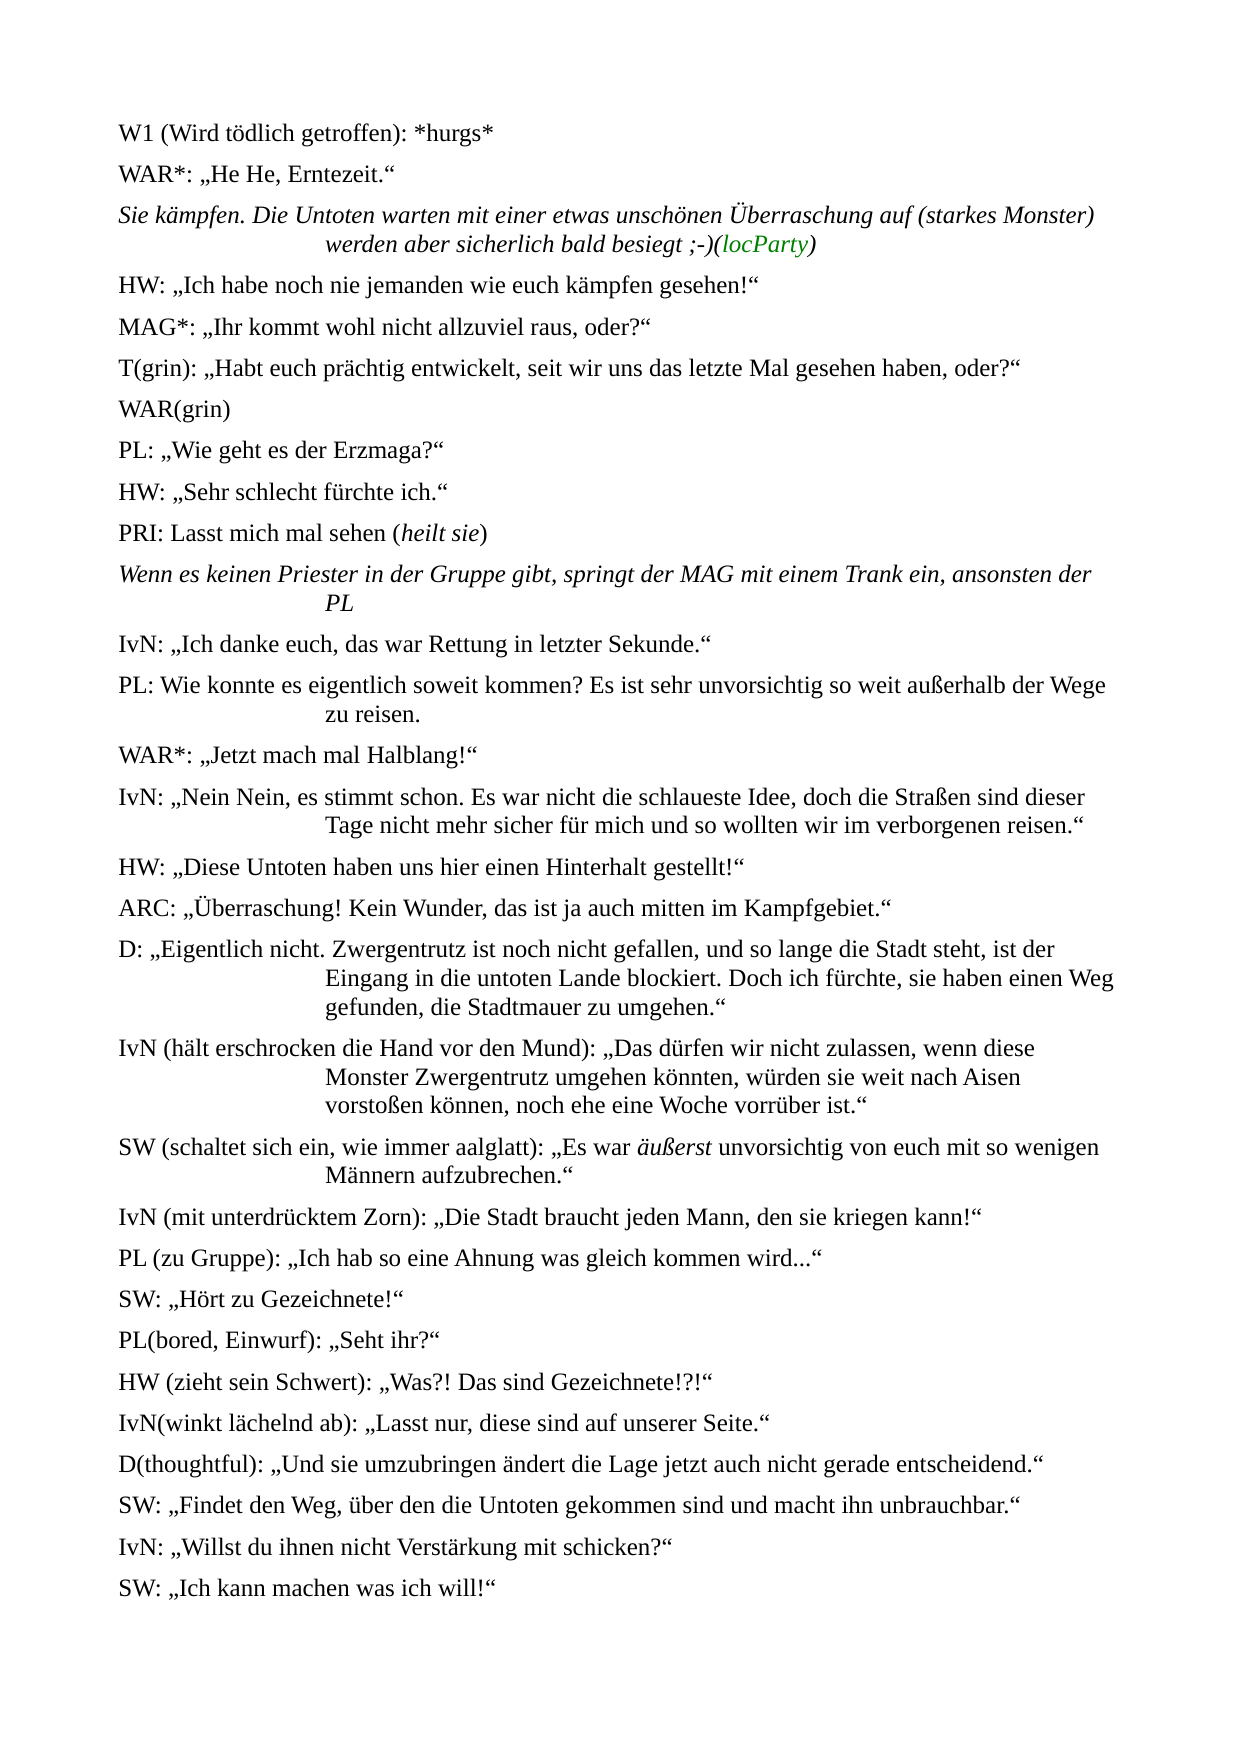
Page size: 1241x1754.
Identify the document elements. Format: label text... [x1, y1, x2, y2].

text SW: „Findet den Weg, über den die Untoten gekommen sind und macht ihn unbrauchbar.“ [118, 1491, 1122, 1519]
text WAR*: „Jetzt mach mal Halblang!“ [118, 741, 1122, 769]
text IvN: „Ich danke euch, das war Rettung in letzter Sekunde.“ [118, 629, 1122, 658]
text HW: „Ich habe noch nie jemanden wie euch kämpfen gesehen!“ [118, 271, 1122, 299]
text PRI: Lasst mich mal sehen (heilt sie) [118, 518, 1122, 547]
text IvN: „Nein Nein, es stimmt schon. Es war nicht die schlaueste Idee, doch die Straßen sind dieser Tage nicht mehr sicher für mich und so wollten wir im verborgenen reisen.“ [118, 782, 1122, 839]
text IvN (mit unterdrücktem Zorn): „Die Stadt braucht jeden Mann, den sie kriegen kann!“ [118, 1202, 1122, 1231]
text Sie kämpfen. Die Untoten warten mit einer etwas unschönen Überraschung auf (starkes Monster) werden aber sicherlich bald besiegt ;-)(locParty) [118, 201, 1122, 258]
text PL: Wie konnte es eigentlich soweit kommen? Es ist sehr unvorsichtig so weit außerhalb der Wege zu reisen. [118, 671, 1122, 728]
text HW: „Sehr schlecht fürchte ich.“ [118, 477, 1122, 506]
text WAR(grin) [118, 394, 1122, 423]
text SW: „Ich kann machen was ich will!“ [118, 1573, 1122, 1602]
text WAR*: „He He, Erntezeit.“ [118, 159, 1122, 188]
text MAG*: „Ihr kommt wohl nicht allzuviel raus, oder?“ [118, 312, 1122, 341]
text IvN(winkt lächelnd ab): „Lasst nur, diese sind auf unserer Seite.“ [118, 1408, 1122, 1437]
text IvN (hält erschrocken die Hand vor den Mund): „Das dürfen wir nicht zulassen, wenn diese Monster Zwergentrutz umgehen könnten, würden sie weit nach Aisen vorstoßen können, noch ehe eine Woche vorrüber ist.“ [118, 1033, 1122, 1119]
text ARC: „Überraschung! Kein Wunder, das ist ja auch mitten im Kampfgebiet.“ [118, 893, 1122, 922]
text SW (schaltet sich ein, wie immer aalglatt): „Es war äußerst unvorsichtig von euch mit so wenigen Männern aufzubrechen.“ [118, 1132, 1122, 1189]
text HW (zieht sein Schwert): „Was?! Das sind Gezeichnete!?!“ [118, 1367, 1122, 1396]
text PL (zu Gruppe): „Ich hab so eine Ahnung was gleich kommen wird...“ [118, 1243, 1122, 1272]
text W1 (Wird tödlich getroffen): *hurgs* [118, 118, 1122, 147]
text HW: „Diese Untoten haben uns hier einen Hinterhalt gestellt!“ [118, 852, 1122, 881]
text Wenn es keinen Priester in der Gruppe gibt, springt der MAG mit einem Trank ein, ansonsten der PL [118, 559, 1122, 617]
text T(grin): „Habt euch prächtig entwickelt, seit wir uns das letzte Mal gesehen haben, oder?“ [118, 353, 1122, 382]
text SW: „Hört zu Gezeichnete!“ [118, 1284, 1122, 1313]
text D(thoughtful): „Und sie umzubringen ändert die Lage jetzt auch nicht gerade entscheidend.“ [118, 1449, 1122, 1478]
text PL: „Wie geht es der Erzmaga?“ [118, 436, 1122, 464]
text D: „Eigentlich nicht. Zwergentrutz ist noch nicht gefallen, und so lange die Stadt steht, ist der Eingang in die untoten Lande blockiert. Doch ich fürchte, sie haben einen Weg gefunden, die Stadtmauer zu umgehen.“ [118, 934, 1122, 1021]
text PL(bored, Einwurf): „Seht ihr?“ [118, 1326, 1122, 1354]
text IvN: „Willst du ihnen nicht Verstärkung mit schicken?“ [118, 1532, 1122, 1561]
